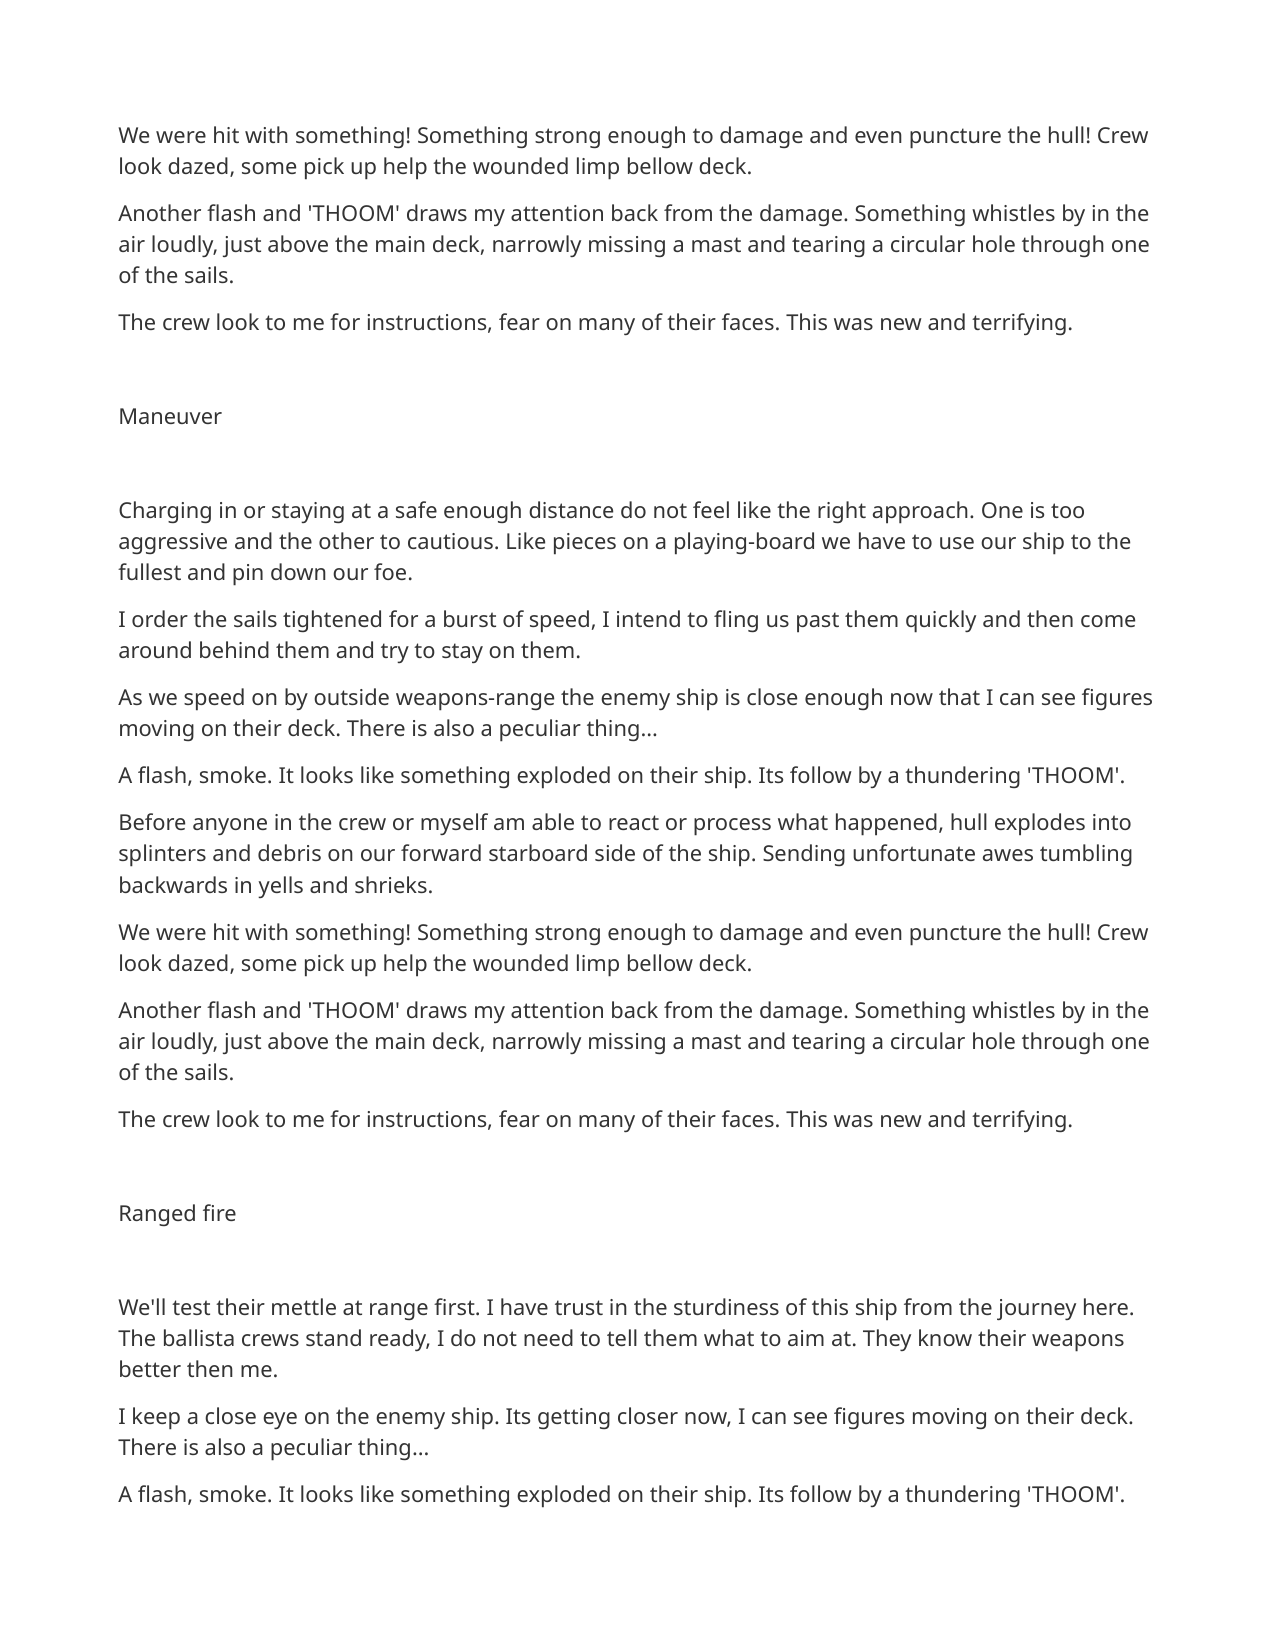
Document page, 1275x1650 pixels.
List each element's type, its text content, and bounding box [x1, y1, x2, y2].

text Maneuver [118, 399, 1157, 431]
text The crew look to me for instructions, fear on many of their faces. This was new and terrifying. [118, 306, 1157, 337]
text We were hit with something! Something strong enough to damage and even puncture the hull! Crew look dazed, some pick up help the wounded limp bellow deck. [118, 118, 1157, 181]
text Ranged fire [118, 1196, 1157, 1227]
text Before anyone in the crew or myself am able to react or process what happened, hull explodes into splinters and debris on our forward starboard side of the ship. Sending unfortunate awes tumbling backwards in yells and shrieks. [118, 806, 1157, 899]
text I keep a close eye on the enemy ship. Its getting closer now, I can see figures moving on their deck. There is also a peculiar thing... [118, 1399, 1157, 1462]
text A flash, smoke. It looks like something exploded on their ship. Its follow by a thundering 'THOOM'. [118, 1477, 1157, 1509]
text As we speed on by outside weapons-range the enemy ship is close enough now that I can see figures moving on their deck. There is also a peculiar thing... [118, 681, 1157, 743]
text A flash, smoke. It looks like something exploded on their ship. Its follow by a thundering 'THOOM'. [118, 759, 1157, 790]
text I order the sails tightened for a burst of speed, I intend to fling us past them quickly and then come around behind them and try to stay on them. [118, 602, 1157, 665]
text We'll test their mettle at range first. I have trust in the sturdiness of this ship from the journey here. The ballista crews stand ready, I do not need to tell them what to aim at. They know their weapons better then me. [118, 1290, 1157, 1384]
text We were hit with something! Something strong enough to damage and even puncture the hull! Crew look dazed, some pick up help the wounded limp bellow deck. [118, 915, 1157, 977]
text Charging in or staying at a safe enough distance do not feel like the right approach. One is too aggressive and the other to cautious. Like pieces on a playing-board we have to use our ship to the fullest and pin down our foe. [118, 493, 1157, 587]
text Another flash and 'THOOM' draws my attention back from the damage. Something whistles by in the air loudly, just above the main deck, narrowly missing a mast and tearing a circular hole through one of the sails. [118, 993, 1157, 1087]
text The crew look to me for instructions, fear on many of their faces. This was new and terrifying. [118, 1102, 1157, 1134]
text Another flash and 'THOOM' draws my attention back from the damage. Something whistles by in the air loudly, just above the main deck, narrowly missing a mast and tearing a circular hole through one of the sails. [118, 196, 1157, 290]
